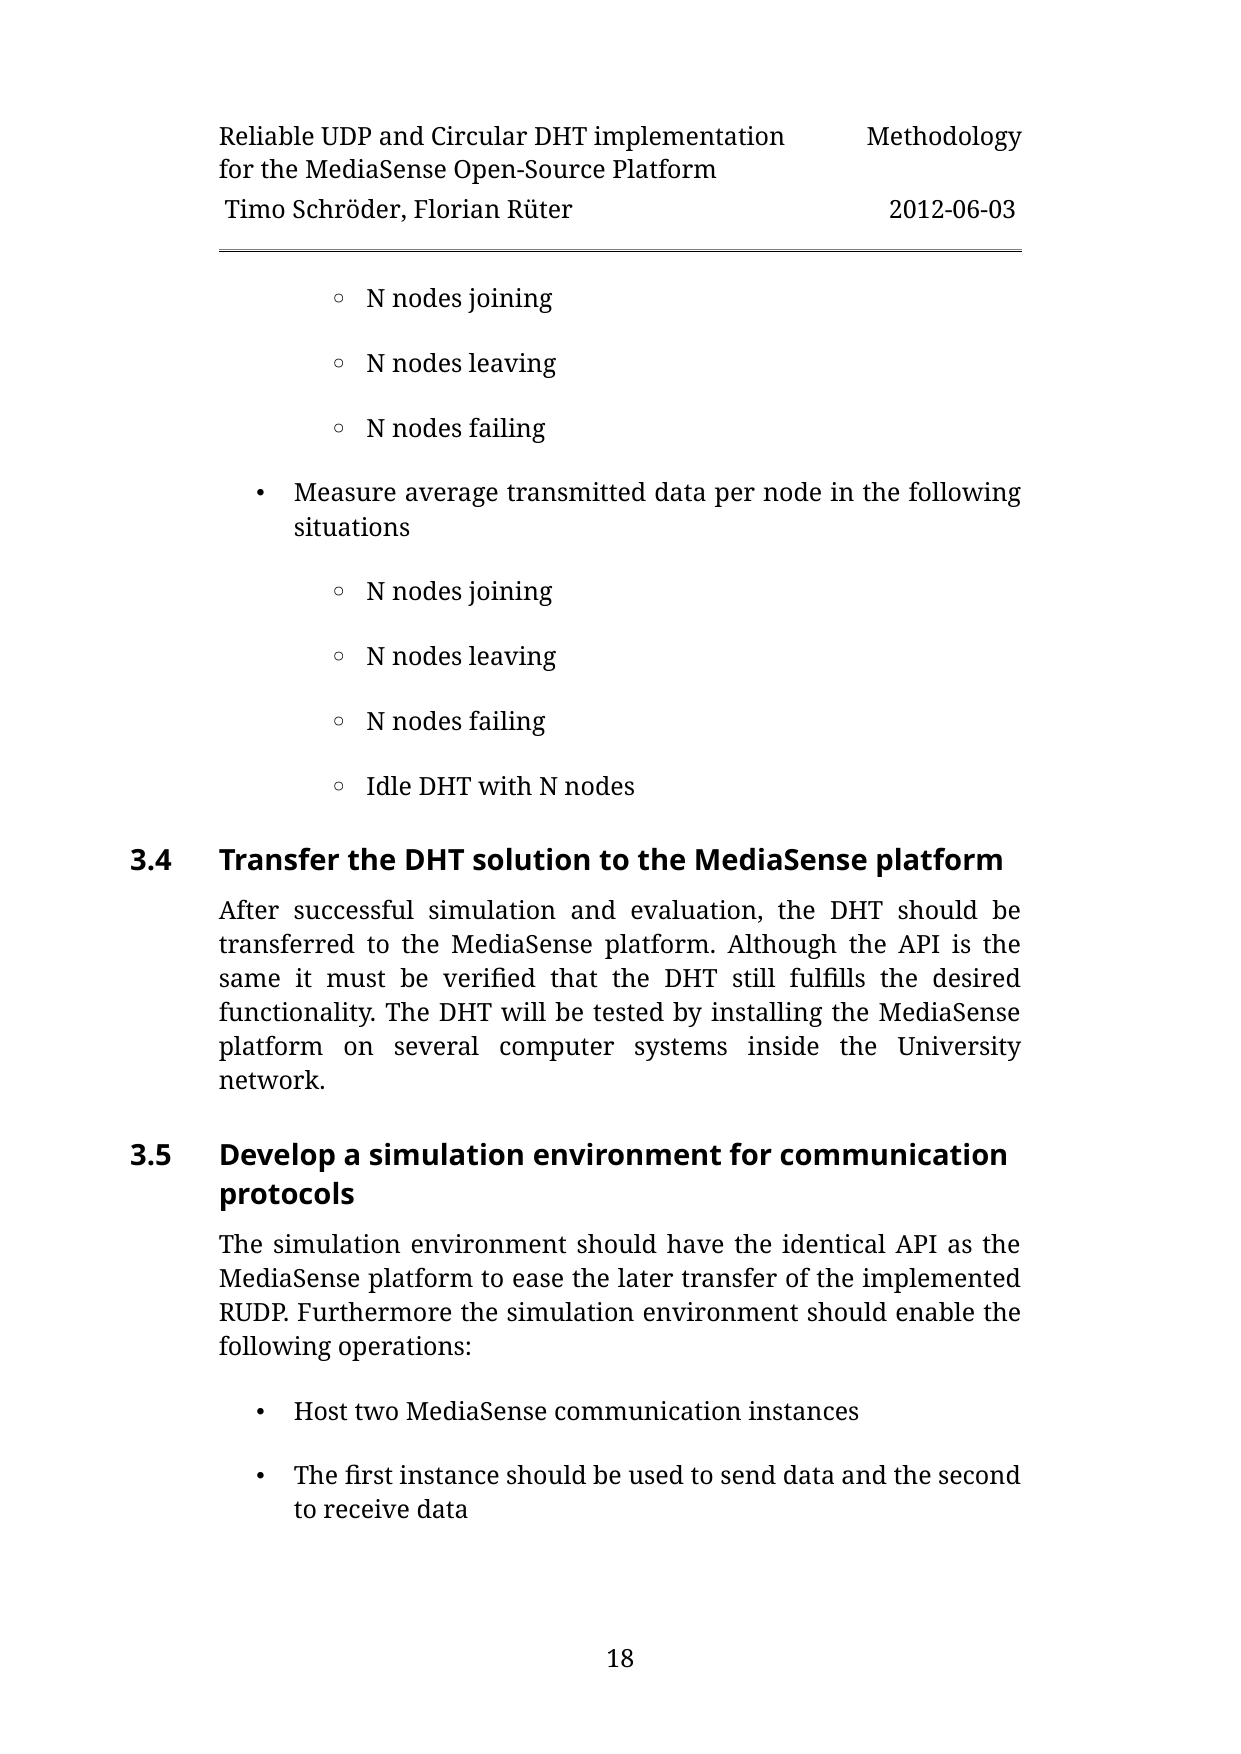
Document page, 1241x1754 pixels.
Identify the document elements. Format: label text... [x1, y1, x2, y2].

list Measure average transmitted data per node in the following situations [256, 475, 1022, 543]
subtitle Transfer the DHT solution to the MediaSense platform [130, 839, 1022, 879]
list Host two MediaSense communication instances [256, 1393, 1022, 1427]
text After successful simulation and evaluation, the DHT should be transferred to the MediaSense platform. Although the API is the same it must be verified that the DHT still fulfills the desired functionality. The DHT will be tested by installing the MediaSense platform on several computer systems inside the University network. [218, 892, 1022, 1097]
list N nodes joining [329, 281, 1022, 315]
list N nodes leaving [329, 346, 1022, 379]
list N nodes joining [329, 574, 1022, 608]
list N nodes leaving [329, 639, 1022, 673]
subtitle Develop a simulation environment for communication protocols [130, 1134, 1022, 1213]
list The first instance should be used to send data and the second to receive data [256, 1458, 1022, 1526]
list N nodes failing [329, 410, 1022, 444]
list Idle DHT with N nodes [329, 768, 1022, 802]
text The simulation environment should have the identical API as the MediaSense platform to ease the later transfer of the implemented RUDP. Furthermore the simulation environment should enable the following operations: [218, 1226, 1022, 1362]
list N nodes failing [329, 703, 1022, 738]
